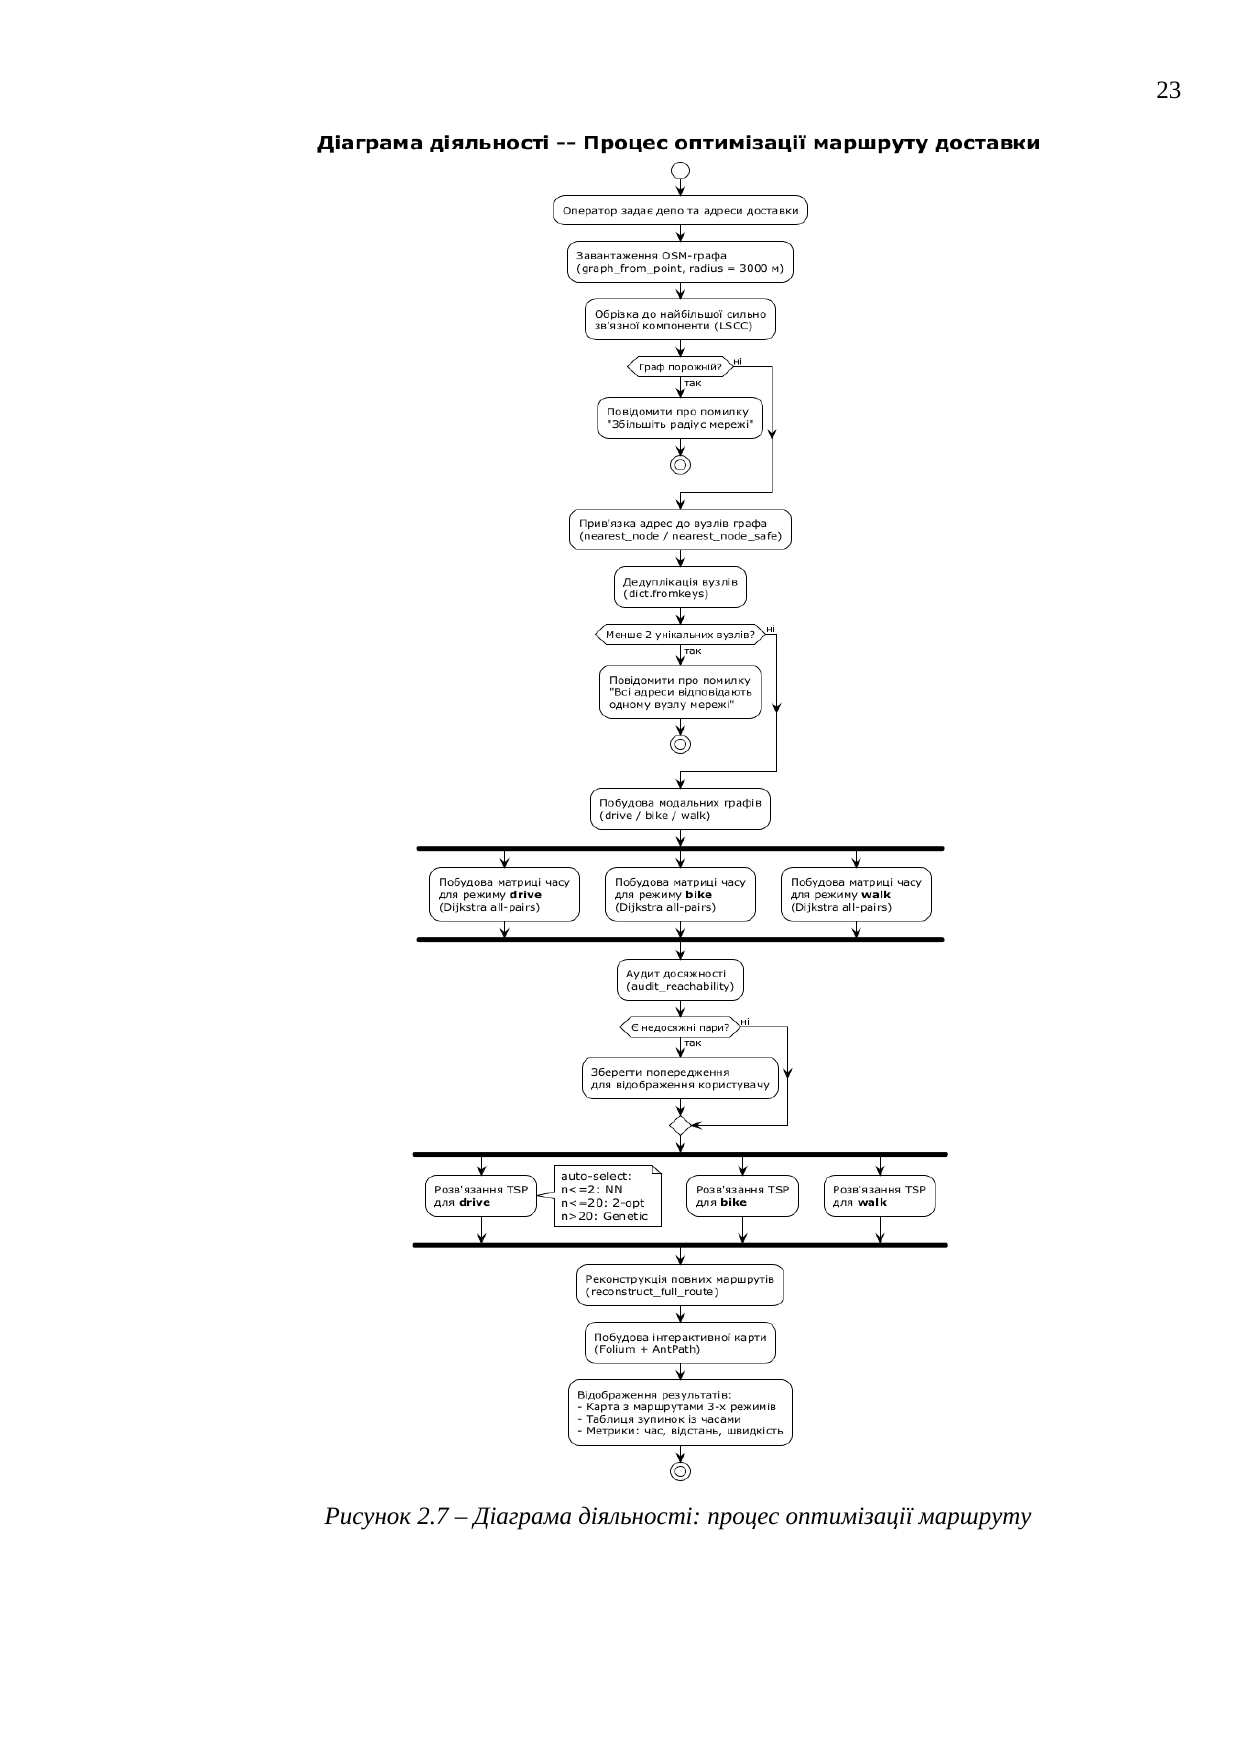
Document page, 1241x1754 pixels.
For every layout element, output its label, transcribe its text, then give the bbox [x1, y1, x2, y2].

text Рисунок 2.7 – Діаграма діяльності: процес оптимізації маршруту [177, 1501, 1181, 1529]
picture [303, 118, 1055, 1484]
